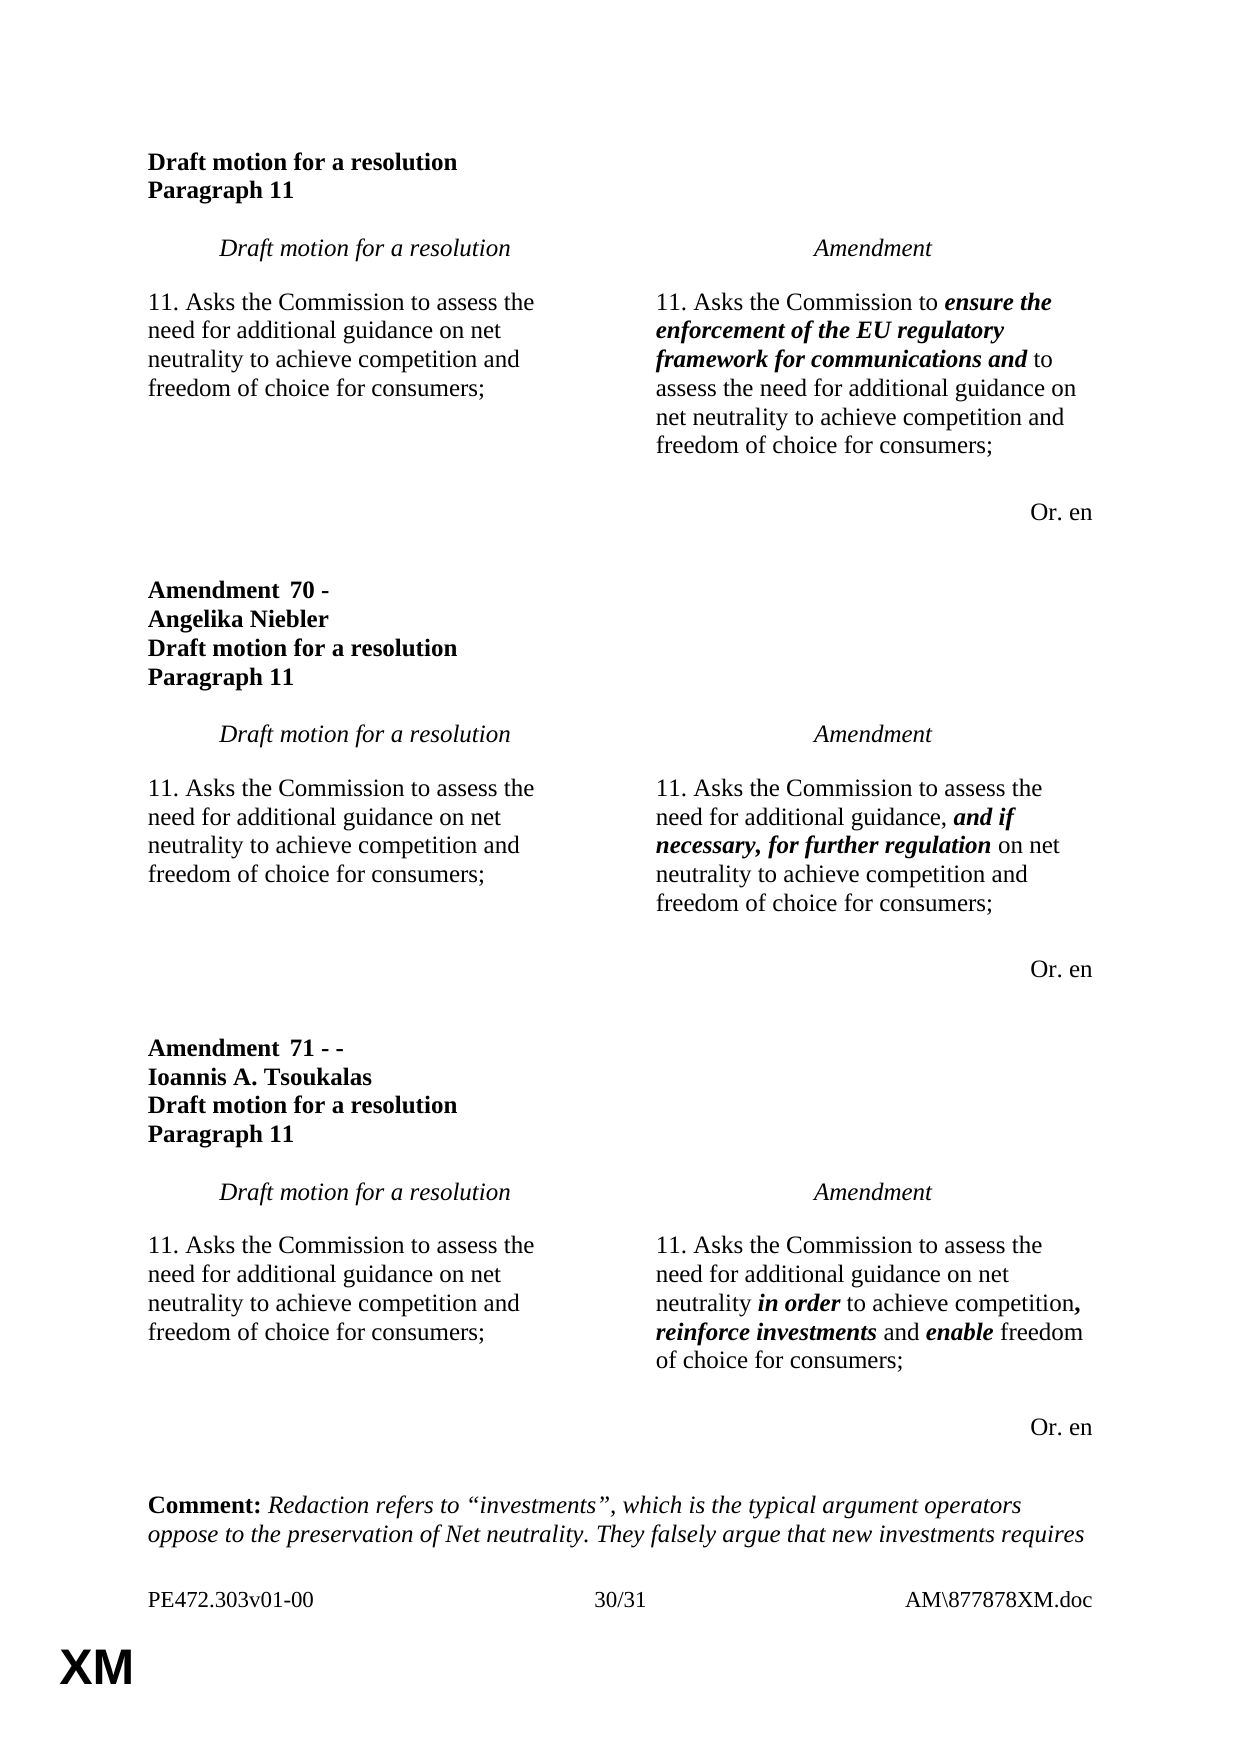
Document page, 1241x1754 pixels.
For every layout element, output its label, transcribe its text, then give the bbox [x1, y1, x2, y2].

text <DocAmend>Draft motion for a resolution</DocAmend> [148, 147, 1092, 176]
table_header [112, 204, 1128, 233]
table_cell Draft motion for a resolution [112, 1177, 620, 1231]
text <RepeatBlock-By><Members>Angelika Niebler</Members> [148, 604, 1092, 633]
text Or. <Original>{EN}en</Original> [148, 954, 1092, 983]
text <Article>Paragraph 11</Article> [148, 662, 1092, 691]
table_cell 11. Asks the Commission to assess the need for additional guidance, and if necessary, for further regulation on net neutrality to achieve competition and freedom of choice for consumers; [620, 773, 1128, 929]
table_cell Amendment [620, 1177, 1128, 1231]
table_cell Amendment [620, 233, 1128, 287]
table_header [112, 1148, 1128, 1177]
text <Article>Paragraph 11</Article> [148, 1119, 1092, 1148]
text <Article>Paragraph 11</Article> [148, 176, 1092, 204]
text <Amend>Amendment <NumAm>70 -</NumAm> [148, 576, 1092, 604]
text <RepeatBlock-By><Members>Ioannis A. Tsoukalas</Members> [148, 1062, 1092, 1091]
table_cell 11. Asks the Commission to ensure the enforcement of the EU regulatory framework for communications and to assess the need for additional guidance on net neutrality to achieve competition and freedom of choice for consumers; [620, 287, 1128, 472]
text Or. <Original>{EN}en</Original> [148, 497, 1092, 526]
table_header [112, 691, 1128, 719]
text <DocAmend>Draft motion for a resolution</DocAmend> [148, 1091, 1092, 1119]
text <DocAmend>Draft motion for a resolution</DocAmend> [148, 633, 1092, 662]
table_cell 11. Asks the Commission to assess the need for additional guidance on net neutrality to achieve competition and freedom of choice for consumers; [112, 287, 620, 472]
table_cell 11. Asks the Commission to assess the need for additional guidance on net neutrality to achieve competition and freedom of choice for consumers; [112, 1231, 620, 1387]
table_cell 11. Asks the Commission to assess the need for additional guidance on net neutrality in order to achieve competition, reinforce investments and enable freedom of choice for consumers; [620, 1231, 1128, 1387]
table_cell Draft motion for a resolution [112, 719, 620, 773]
table_cell Draft motion for a resolution [112, 233, 620, 287]
text Or. <Original>{EN}en</Original> [148, 1412, 1092, 1441]
text Comment: Redaction refers to “investments”, which is the typical argument operators oppose to the preservation of Net neutrality. They falsely argue that new investments requires [148, 1491, 1092, 1548]
table_cell Amendment [620, 719, 1128, 773]
table_cell 11. Asks the Commission to assess the need for additional guidance on net neutrality to achieve competition and freedom of choice for consumers; [112, 773, 620, 929]
text <Amend>Amendment <NumAm>71 - -</NumAm> [148, 1033, 1092, 1062]
